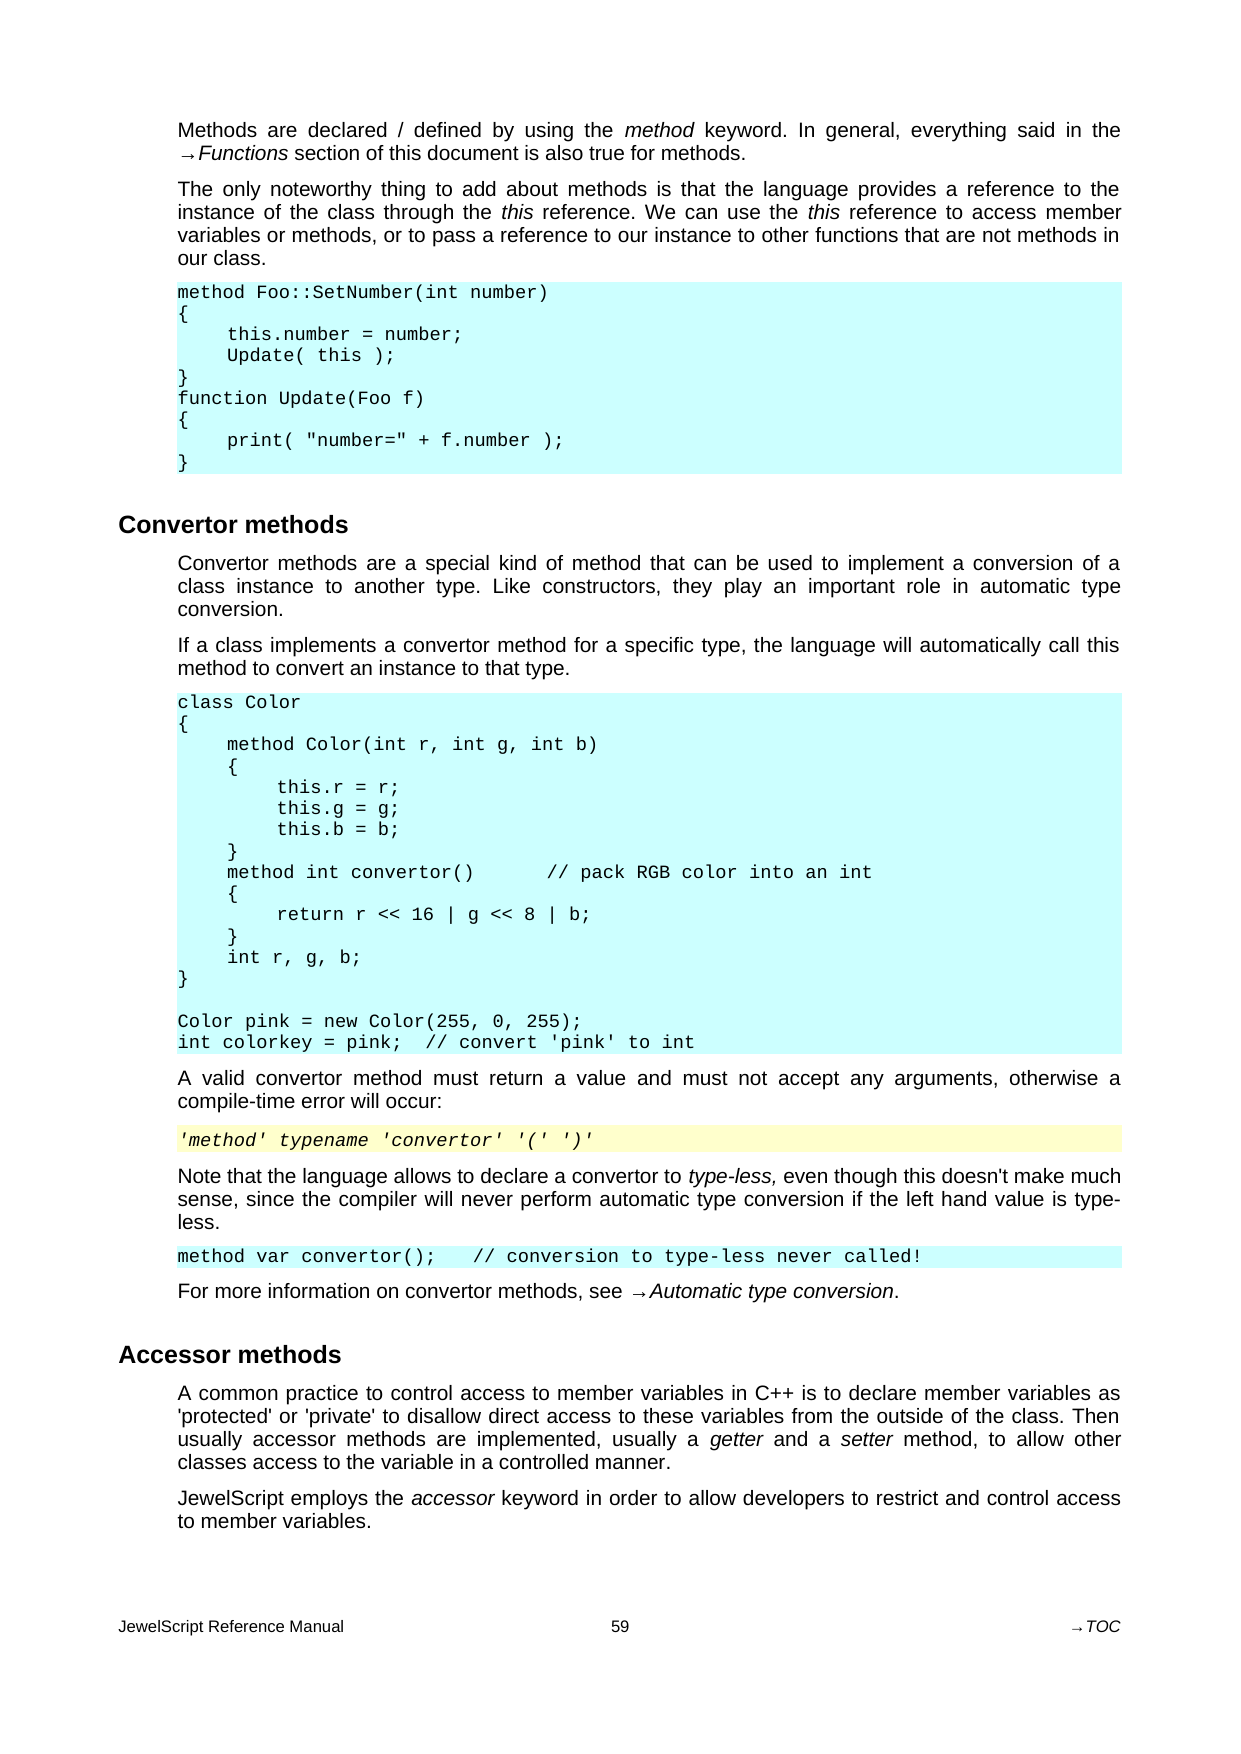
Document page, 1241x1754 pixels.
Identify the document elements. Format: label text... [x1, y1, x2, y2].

subtitle Accessor methods [118, 1341, 1122, 1369]
text If a class implements a convertor method for a specific type, the language will automatically call this method to convert an instance to that type. [177, 634, 1122, 680]
text Note that the language allows to declare a convertor to type-less, even though this doesn't make much sense, since the compiler will never perform automatic type conversion if the left hand value is type-less. [177, 1164, 1122, 1234]
text 'method' typename 'convertor' '(' ')' [177, 1125, 1122, 1152]
text Methods are declared / defined by using the method keyword. In general, everything said in the →Functions section of this document is also true for methods. [177, 118, 1122, 164]
text method var convertor(); // conversion to type-less never called! [177, 1246, 1122, 1268]
text A valid convertor method must return a value and must not accept any arguments, otherwise a compile-time error will occur: [177, 1066, 1122, 1113]
text Convertor methods are a special kind of method that can be used to implement a conversion of a class instance to another type. Like constructors, they play an important role in automatic type conversion. [177, 552, 1122, 621]
text A common practice to control access to member variables in C++ is to declare member variables as 'protected' or 'private' to disallow direct access to these variables from the outside of the class. Then usually accessor methods are implemented, usually a getter and a setter method, to allow other classes access to the variable in a controlled manner. [177, 1381, 1122, 1474]
text For more information on convertor methods, see →Automatic type conversion. [177, 1280, 1122, 1303]
subtitle Convertor methods [118, 511, 1122, 539]
text class Color { method Color(int r, int g, int b) { this.r = r; this.g = g; this.b = b; } method int convertor() // pack RGB color into an int { return r << 16 | g << 8 | b; } int r, g, b; } Color pink = new Color(255, 0, 255); int colorkey = pink; // convert 'pink' to int [177, 693, 1122, 1054]
text The only noteworthy thing to add about methods is that the language provides a reference to the instance of the class through the this reference. We can use the this reference to access member variables or methods, or to pass a reference to our instance to other functions that are not methods in our class. [177, 177, 1122, 270]
text JewelScript employs the accessor keyword in order to allow developers to restrict and control access to member variables. [177, 1487, 1122, 1533]
text method Foo::SetNumber(int number) { this.number = number; Update( this ); } function Update(Foo f) { print( "number=" + f.number ); } [177, 282, 1122, 474]
